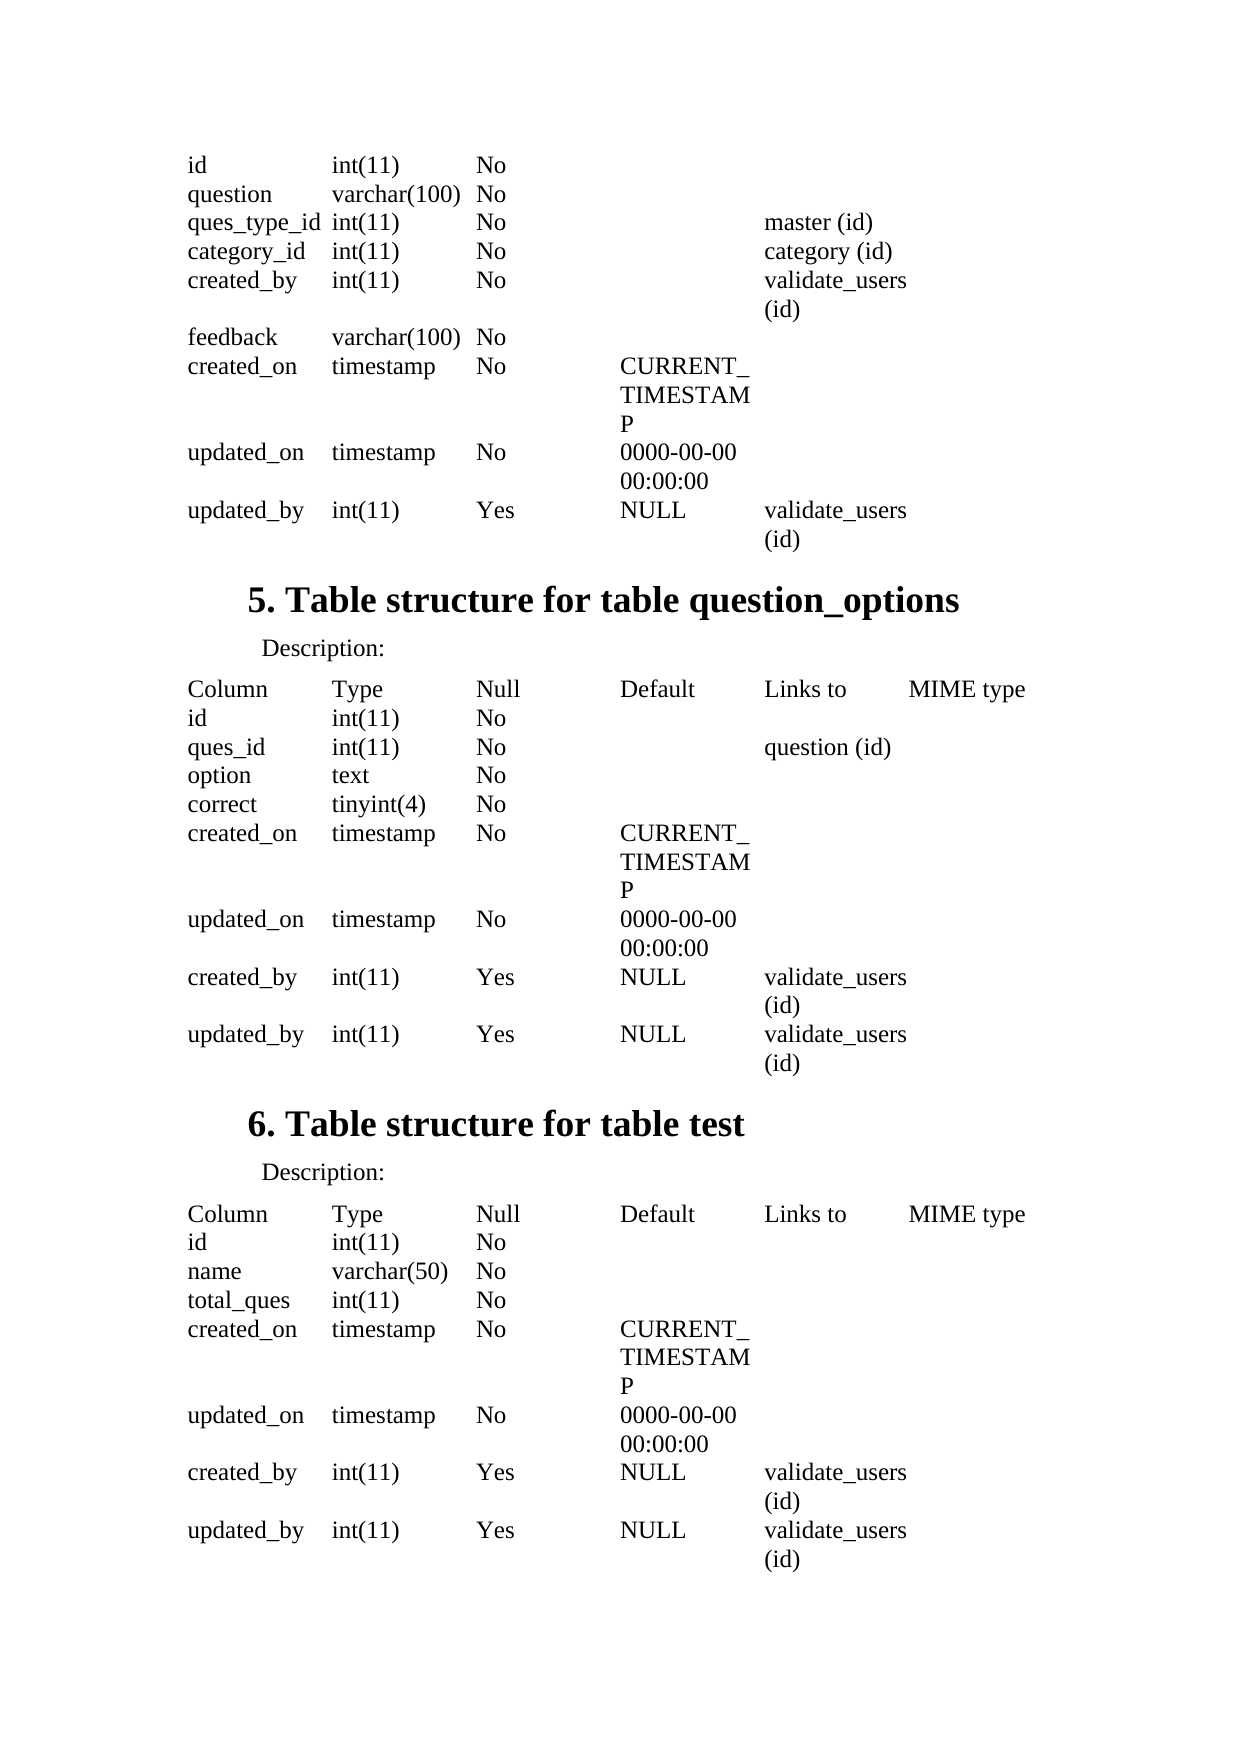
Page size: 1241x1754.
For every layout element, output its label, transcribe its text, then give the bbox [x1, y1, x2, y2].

table_cell [764, 438, 908, 495]
table_cell [620, 208, 764, 236]
table_cell [908, 323, 1053, 351]
table_cell [764, 351, 908, 437]
table_cell int(11) [332, 703, 476, 732]
table_cell [764, 761, 908, 789]
table_cell [908, 789, 1053, 818]
table_cell int(11) [332, 1458, 476, 1515]
table_cell ques_type_id [188, 208, 332, 236]
table_cell [620, 703, 764, 732]
table_cell category_id [188, 236, 332, 265]
table_cell id [188, 1228, 332, 1256]
table_cell No [476, 1256, 620, 1285]
table_cell int(11) [332, 732, 476, 761]
table_cell [908, 179, 1053, 207]
table_cell id [188, 150, 332, 179]
table_cell name [188, 1256, 332, 1285]
table_cell updated_on [188, 1400, 332, 1457]
table_cell [908, 438, 1053, 495]
table_cell [764, 150, 908, 179]
table_cell int(11) [332, 962, 476, 1019]
table_cell tinyint(4) [332, 789, 476, 818]
table_cell [908, 1256, 1053, 1285]
table_cell int(11) [332, 236, 476, 265]
table_cell timestamp [332, 1314, 476, 1400]
table_cell NULL [620, 1458, 764, 1515]
table_cell [908, 1019, 1053, 1077]
table_header MIME type [908, 1199, 1053, 1227]
table_cell Yes [476, 1458, 620, 1515]
table_header Links to [764, 674, 908, 703]
table_header MIME type [908, 674, 1053, 703]
table_header Default [620, 1199, 764, 1227]
table_cell [908, 1285, 1053, 1314]
subtitle 6. Table structure for table test [187, 1102, 1053, 1145]
table_cell [908, 351, 1053, 437]
table_cell 0000-00-00 00:00:00 [620, 1400, 764, 1457]
table_cell [908, 818, 1053, 904]
table_cell created_by [188, 962, 332, 1019]
table_cell int(11) [332, 1515, 476, 1572]
table_cell id [188, 703, 332, 732]
table_cell 0000-00-00 00:00:00 [620, 904, 764, 962]
table_cell [764, 703, 908, 732]
table_cell [908, 1228, 1053, 1256]
table_cell NULL [620, 962, 764, 1019]
text Description: [187, 1157, 1053, 1186]
table_cell varchar(100) [332, 179, 476, 207]
table_cell NULL [620, 1019, 764, 1077]
table_cell [764, 904, 908, 962]
table_cell timestamp [332, 438, 476, 495]
table_cell [764, 323, 908, 351]
table_cell No [476, 732, 620, 761]
table_cell [908, 236, 1053, 265]
table_cell [620, 323, 764, 351]
table_cell Yes [476, 1515, 620, 1572]
text Description: [187, 633, 1053, 662]
table_cell created_by [188, 265, 332, 322]
table_cell [764, 179, 908, 207]
table_cell varchar(50) [332, 1256, 476, 1285]
table_cell int(11) [332, 265, 476, 322]
table_cell [908, 265, 1053, 322]
table_cell [620, 1285, 764, 1314]
table_cell NULL [620, 495, 764, 552]
table_cell No [476, 1285, 620, 1314]
table_cell varchar(100) [332, 323, 476, 351]
table_cell updated_by [188, 1515, 332, 1572]
table_cell validate_users (id) [764, 495, 908, 552]
table_cell [908, 703, 1053, 732]
table_cell created_on [188, 1314, 332, 1400]
subtitle 5. Table structure for table question_options [187, 577, 1053, 621]
table_cell [908, 962, 1053, 1019]
table_header Null [476, 674, 620, 703]
table_header Links to [764, 1199, 908, 1227]
table_cell [908, 1458, 1053, 1515]
table_cell No [476, 761, 620, 789]
table_cell [764, 1256, 908, 1285]
table_cell timestamp [332, 818, 476, 904]
table_cell [620, 236, 764, 265]
table_cell No [476, 904, 620, 962]
table_header Null [476, 1199, 620, 1227]
table_cell master (id) [764, 208, 908, 236]
table_cell question [188, 179, 332, 207]
table_cell int(11) [332, 1019, 476, 1077]
table_cell option [188, 761, 332, 789]
table_cell [908, 904, 1053, 962]
table_cell [620, 789, 764, 818]
table_header Type [332, 674, 476, 703]
table_cell No [476, 1314, 620, 1400]
table_cell created_by [188, 1458, 332, 1515]
table_cell [908, 1400, 1053, 1457]
table_cell [620, 761, 764, 789]
table_cell No [476, 1228, 620, 1256]
table_cell No [476, 1400, 620, 1457]
table_cell No [476, 438, 620, 495]
table_cell No [476, 789, 620, 818]
table_cell Yes [476, 962, 620, 1019]
table_cell [908, 150, 1053, 179]
table_cell [908, 761, 1053, 789]
table_cell [908, 732, 1053, 761]
table_cell [620, 179, 764, 207]
table_cell updated_by [188, 1019, 332, 1077]
table_cell validate_users (id) [764, 1515, 908, 1572]
table_cell CURRENT_TIMESTAMP [620, 818, 764, 904]
table_cell No [476, 351, 620, 437]
table_header Default [620, 674, 764, 703]
table_cell No [476, 236, 620, 265]
table_cell validate_users (id) [764, 962, 908, 1019]
table_header Type [332, 1199, 476, 1227]
table_cell [764, 1228, 908, 1256]
table_header Column [188, 1199, 332, 1227]
table_cell updated_on [188, 904, 332, 962]
table_cell No [476, 703, 620, 732]
table_cell total_ques [188, 1285, 332, 1314]
table_cell created_on [188, 351, 332, 437]
table_cell No [476, 208, 620, 236]
table_cell [620, 1256, 764, 1285]
table_cell correct [188, 789, 332, 818]
table_cell int(11) [332, 208, 476, 236]
table_cell created_on [188, 818, 332, 904]
table_cell int(11) [332, 495, 476, 552]
table_cell NULL [620, 1515, 764, 1572]
table_cell CURRENT_TIMESTAMP [620, 351, 764, 437]
table_cell [908, 495, 1053, 552]
table_cell [620, 150, 764, 179]
table_cell [620, 1228, 764, 1256]
table_cell Yes [476, 495, 620, 552]
table_cell [908, 208, 1053, 236]
table_cell int(11) [332, 150, 476, 179]
table_cell timestamp [332, 1400, 476, 1457]
table_cell [908, 1515, 1053, 1572]
table_cell timestamp [332, 351, 476, 437]
table_cell [620, 265, 764, 322]
table_cell int(11) [332, 1228, 476, 1256]
table_cell validate_users (id) [764, 265, 908, 322]
table_cell [764, 1285, 908, 1314]
table_cell [764, 1400, 908, 1457]
table_cell timestamp [332, 904, 476, 962]
table_cell No [476, 150, 620, 179]
table_cell Yes [476, 1019, 620, 1077]
table_cell [620, 732, 764, 761]
table_cell [764, 789, 908, 818]
table_cell text [332, 761, 476, 789]
table_cell CURRENT_TIMESTAMP [620, 1314, 764, 1400]
table_cell [908, 1314, 1053, 1400]
table_cell category (id) [764, 236, 908, 265]
table_cell updated_by [188, 495, 332, 552]
table_cell 0000-00-00 00:00:00 [620, 438, 764, 495]
table_cell No [476, 323, 620, 351]
table_cell No [476, 179, 620, 207]
table_cell ques_id [188, 732, 332, 761]
table_header Column [188, 674, 332, 703]
table_cell [764, 818, 908, 904]
table_cell updated_on [188, 438, 332, 495]
table_cell [764, 1314, 908, 1400]
table_cell No [476, 265, 620, 322]
table_cell int(11) [332, 1285, 476, 1314]
table_cell feedback [188, 323, 332, 351]
table_cell validate_users (id) [764, 1019, 908, 1077]
table_cell validate_users (id) [764, 1458, 908, 1515]
table_cell question (id) [764, 732, 908, 761]
table_cell No [476, 818, 620, 904]
